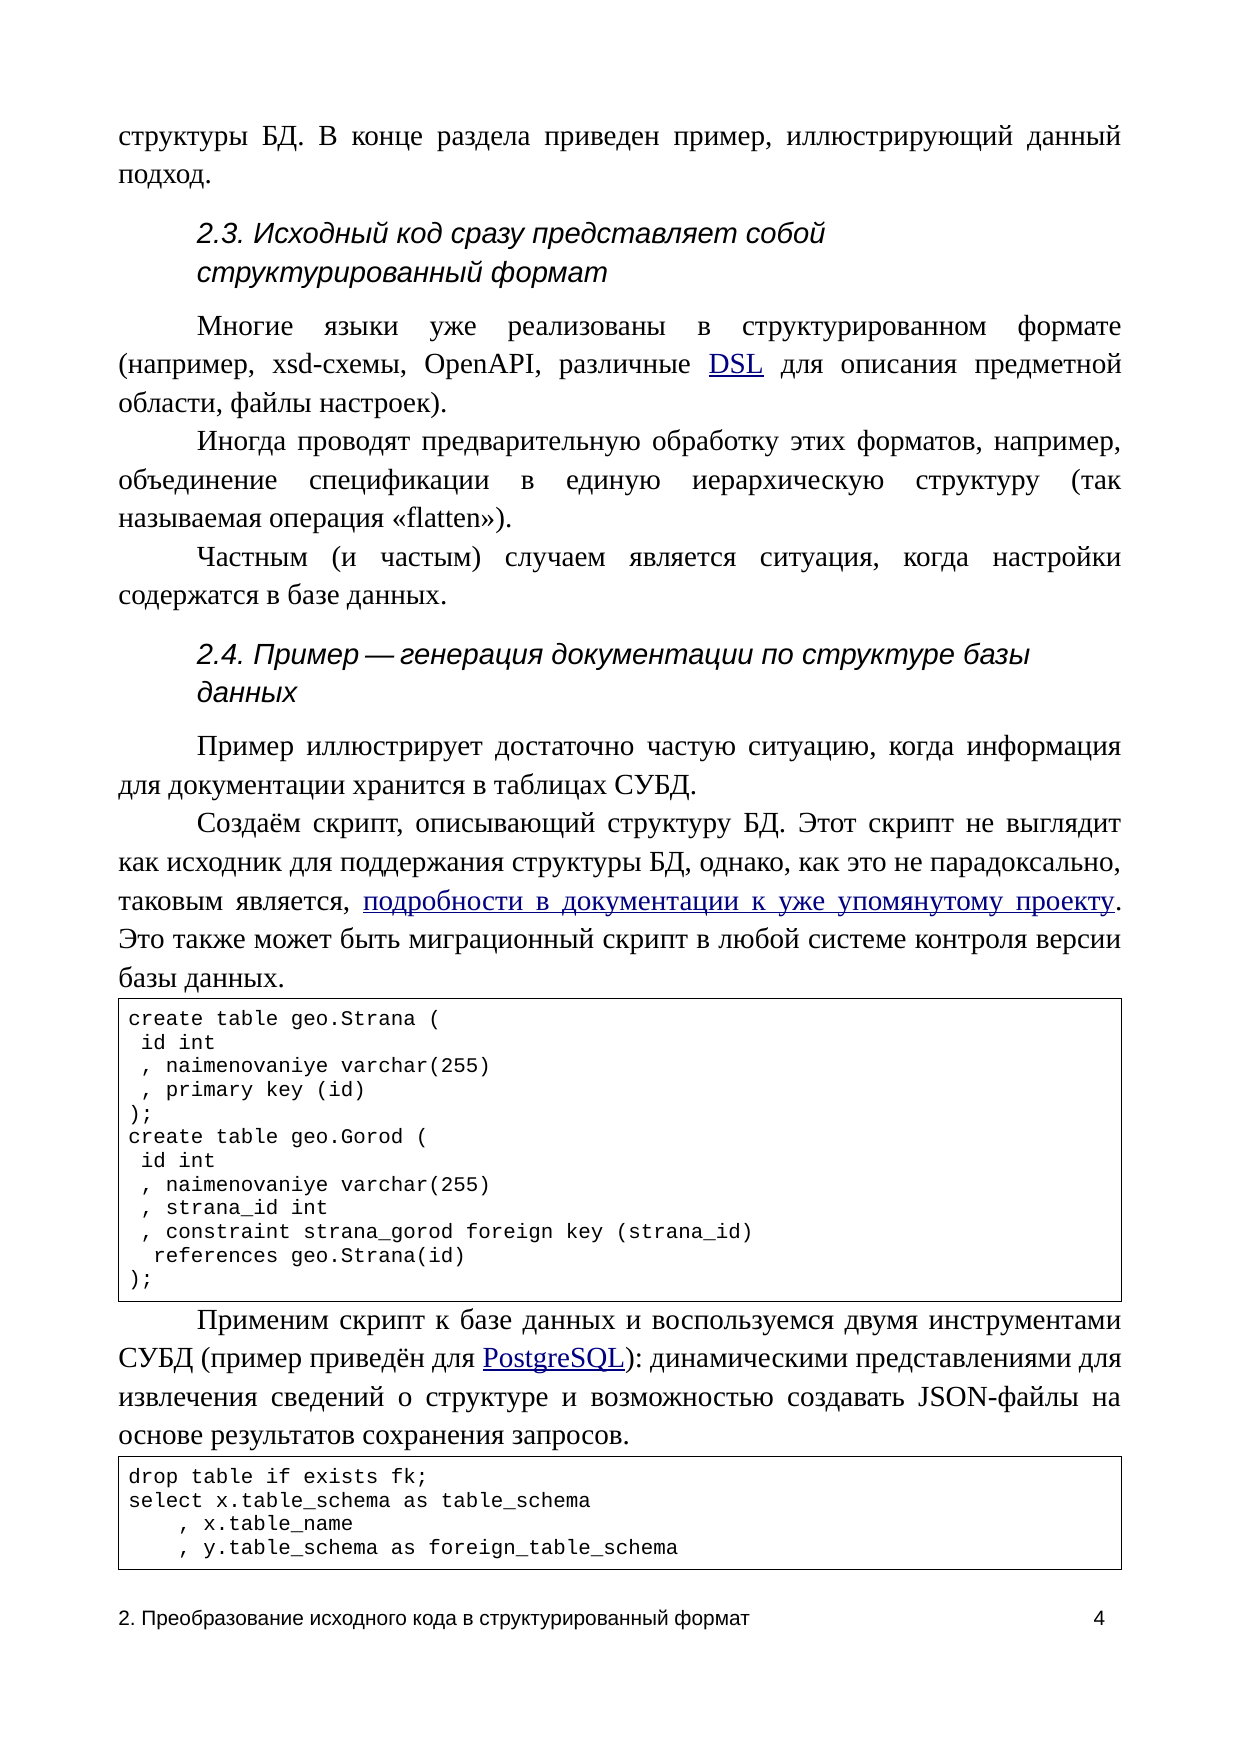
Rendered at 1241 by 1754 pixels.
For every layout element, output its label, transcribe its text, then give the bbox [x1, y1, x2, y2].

text структуры БД. В конце раздела приведен пример, иллюстрирующий данный подход. [118, 118, 1122, 190]
list drop table if exists fk; select x.table_schema as table_schema , x.table_name , y.table_schema as foreign_table_schema [119, 1457, 1121, 1569]
subtitle 2.3. Исходный код сразу представляет собой структурированный формат [197, 216, 1122, 288]
subtitle 2.4. Пример — генерация документации по структуре базы данных [197, 637, 1122, 709]
text Иногда проводят предварительную обработку этих форматов, например, объединение спецификации в единую иерархическую структуру (так называемая операция «flatten»). [118, 423, 1122, 534]
text Применим скрипт к базе данных и воспользуемся двумя инструментами СУБД (пример приведён для PostgreSQL): динамическими представлениями для извлечения сведений о структуре и возможностью создавать JSON-файлы на основе результатов сохранения запросов. [118, 1302, 1122, 1451]
text Частным (и частым) случаем является ситуация, когда настройки содержатся в базе данных. [118, 539, 1122, 611]
list create table geo.Strana ( id int , naimenovaniye varchar(255) , primary key (id) ); create table geo.Gorod ( id int , naimenovaniye varchar(255) , strana_id int , constraint strana_gorod foreign key (strana_id) references geo.Strana(id) ); [119, 999, 1121, 1301]
text Создаём скрипт, описывающий структуру БД. Этот скрипт не выглядит как исходник для поддержания структуры БД, однако, как это не парадоксально, таковым является, подробности в документации к уже упомянутому проекту. Это также может быть миграционный скрипт в любой системе контроля версии базы данных. [118, 806, 1122, 993]
text Многие языки уже реализованы в структурированном формате (например, xsd-схемы, OpenAPI, различные DSL для описания предметной области, файлы настроек). [118, 308, 1122, 418]
text Пример иллюстрирует достаточно частую ситуацию, когда информация для документации хранится в таблицах СУБД. [118, 728, 1122, 801]
